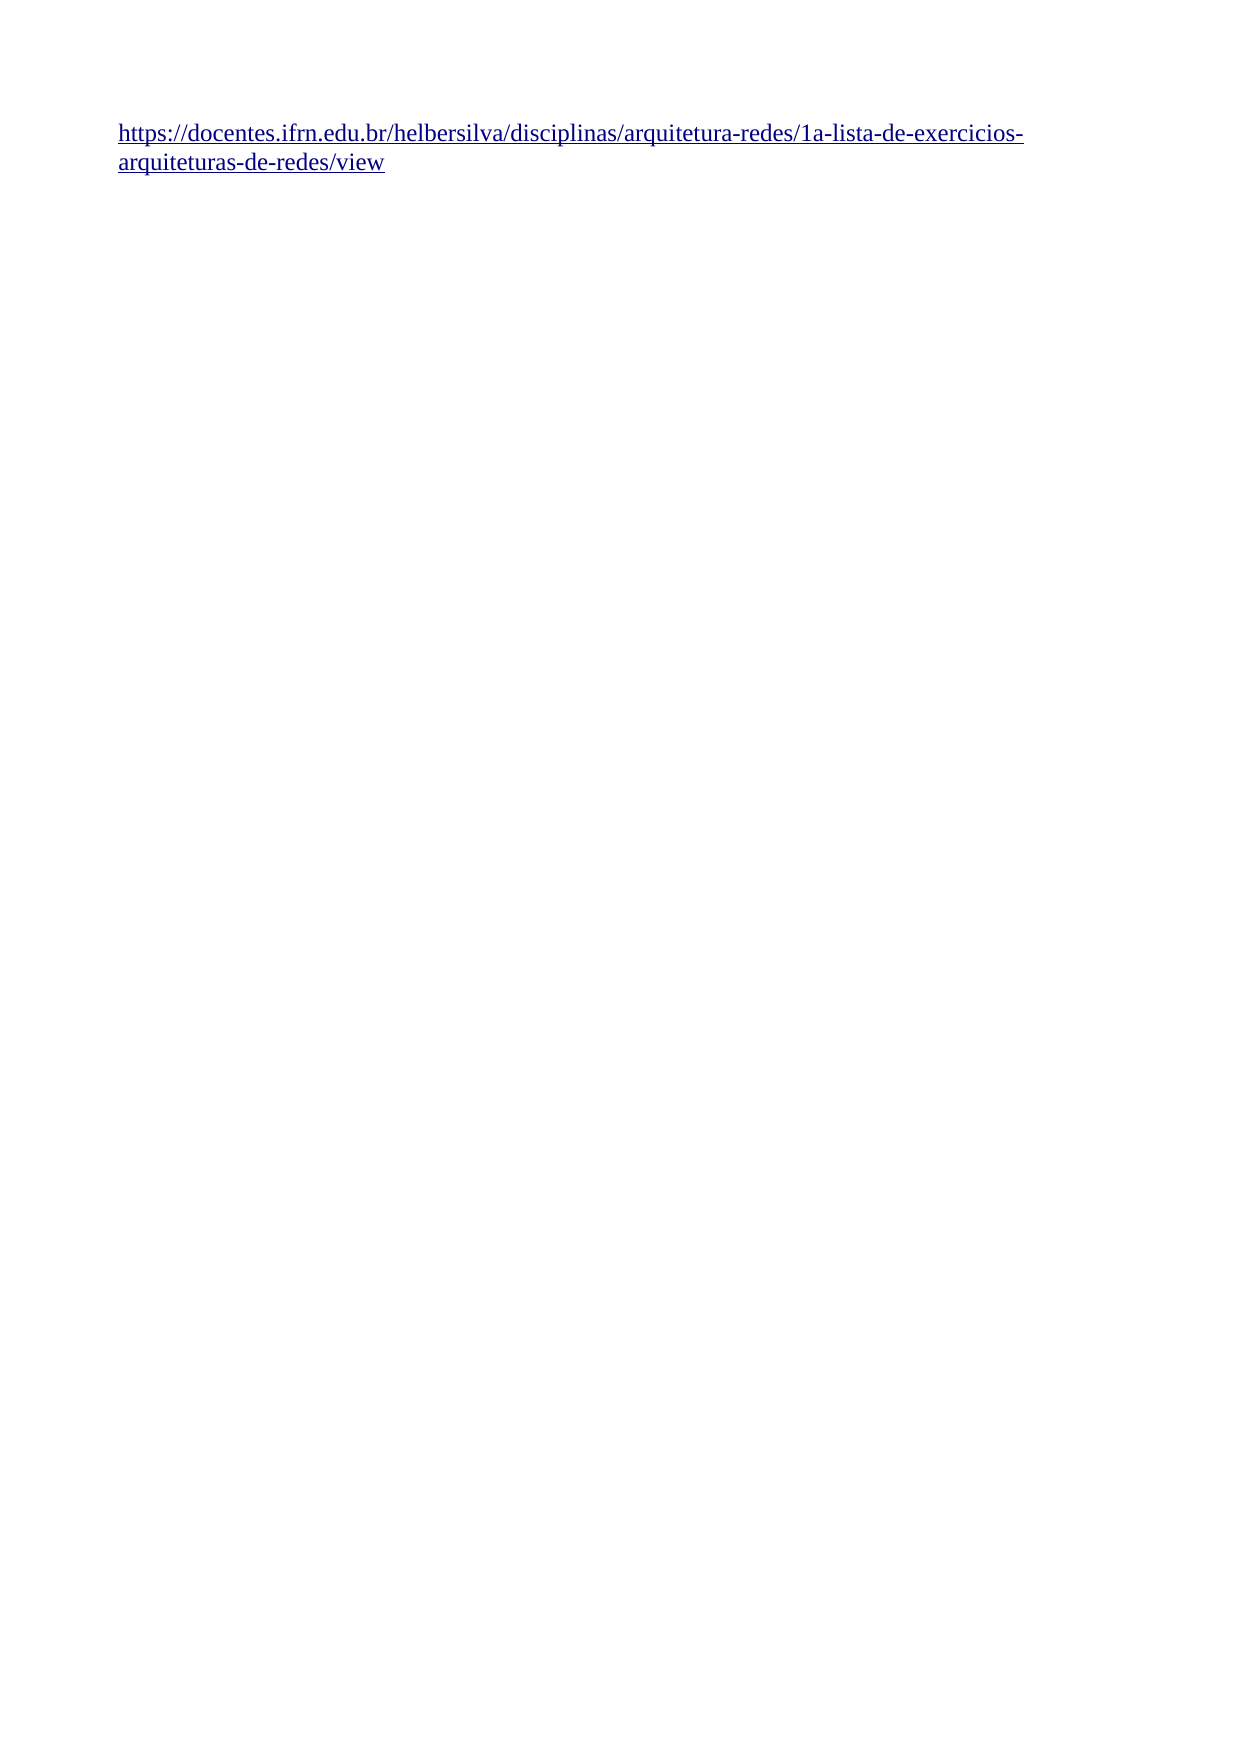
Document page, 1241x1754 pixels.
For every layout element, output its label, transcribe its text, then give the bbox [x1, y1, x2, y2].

text https://docentes.ifrn.edu.br/helbersilva/disciplinas/arquitetura-redes/1a-lista-de-exercicios-arquiteturas-de-redes/view [118, 118, 1122, 176]
